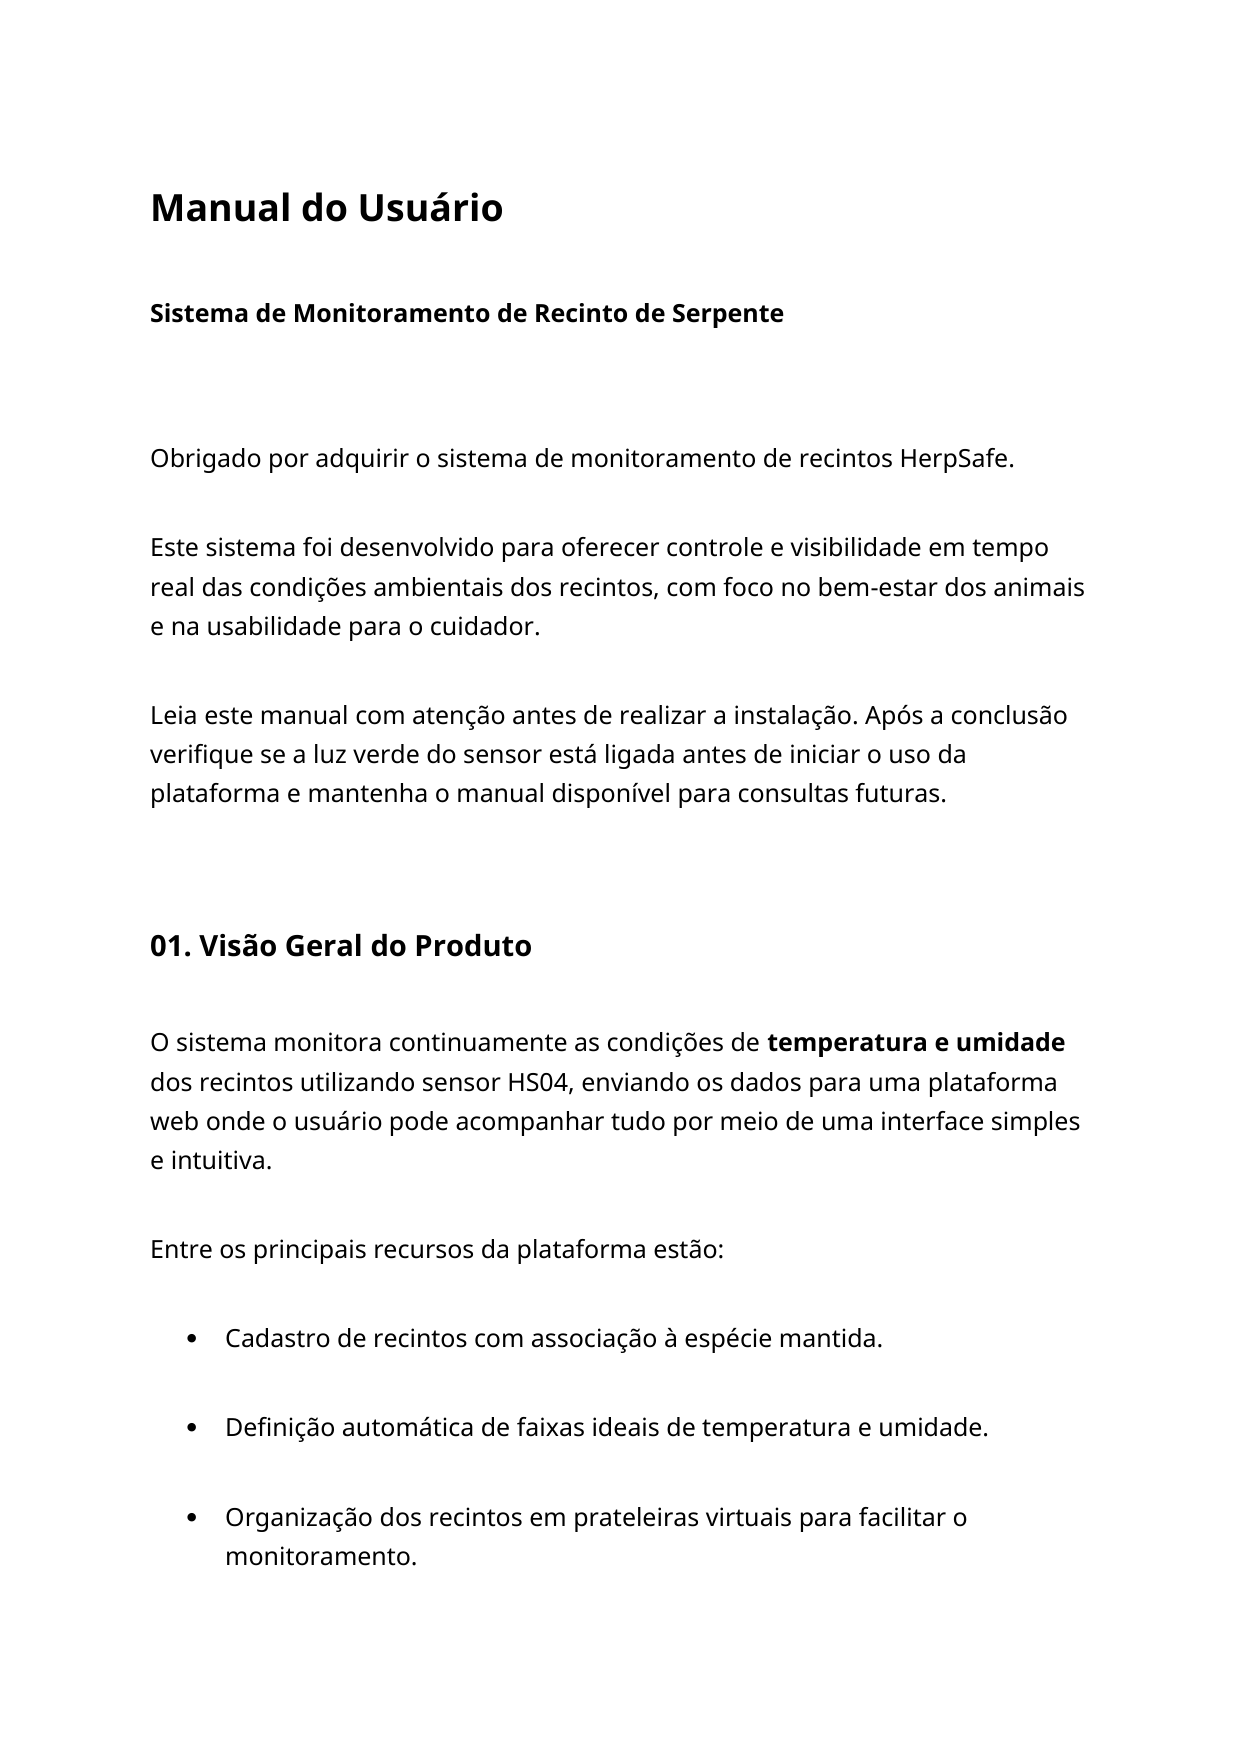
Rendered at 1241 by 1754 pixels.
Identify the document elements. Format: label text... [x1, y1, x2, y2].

list Organização dos recintos em prateleiras virtuais para facilitar o monitoramento. [187, 1499, 1090, 1572]
text Este sistema foi desenvolvido para oferecer controle e visibilidade em tempo real das condições ambientais dos recintos, com foco no bem-estar dos animais e na usabilidade para o cuidador. [150, 530, 1090, 642]
subtitle 01. Visão Geral do Produto [150, 925, 1090, 965]
text O sistema monitora continuamente as condições de temperatura e umidade dos recintos utilizando sensor HS04, enviando os dados para uma plataforma web onde o usuário pode acompanhar tudo por meio de uma interface simples e intuitiva. [150, 1025, 1090, 1177]
subtitle Manual do Usuário [150, 181, 1090, 232]
text Leia este manual com atenção antes de realizar a instalação. Após a conclusão verifique se a luz verde do sensor está ligada antes de iniciar o uso da plataforma e mantenha o manual disponível para consultas futuras. [150, 698, 1090, 810]
list Cadastro de recintos com associação à espécie mantida. [187, 1321, 1090, 1355]
text Obrigado por adquirir o sistema de monitoramento de recintos HerpSafe. [150, 441, 1090, 475]
text Entre os principais recursos da plataforma estão: [150, 1232, 1090, 1266]
text Sistema de Monitoramento de Recinto de Serpente [150, 296, 1090, 330]
list Definição automática de faixas ideais de temperatura e umidade. [187, 1410, 1090, 1444]
